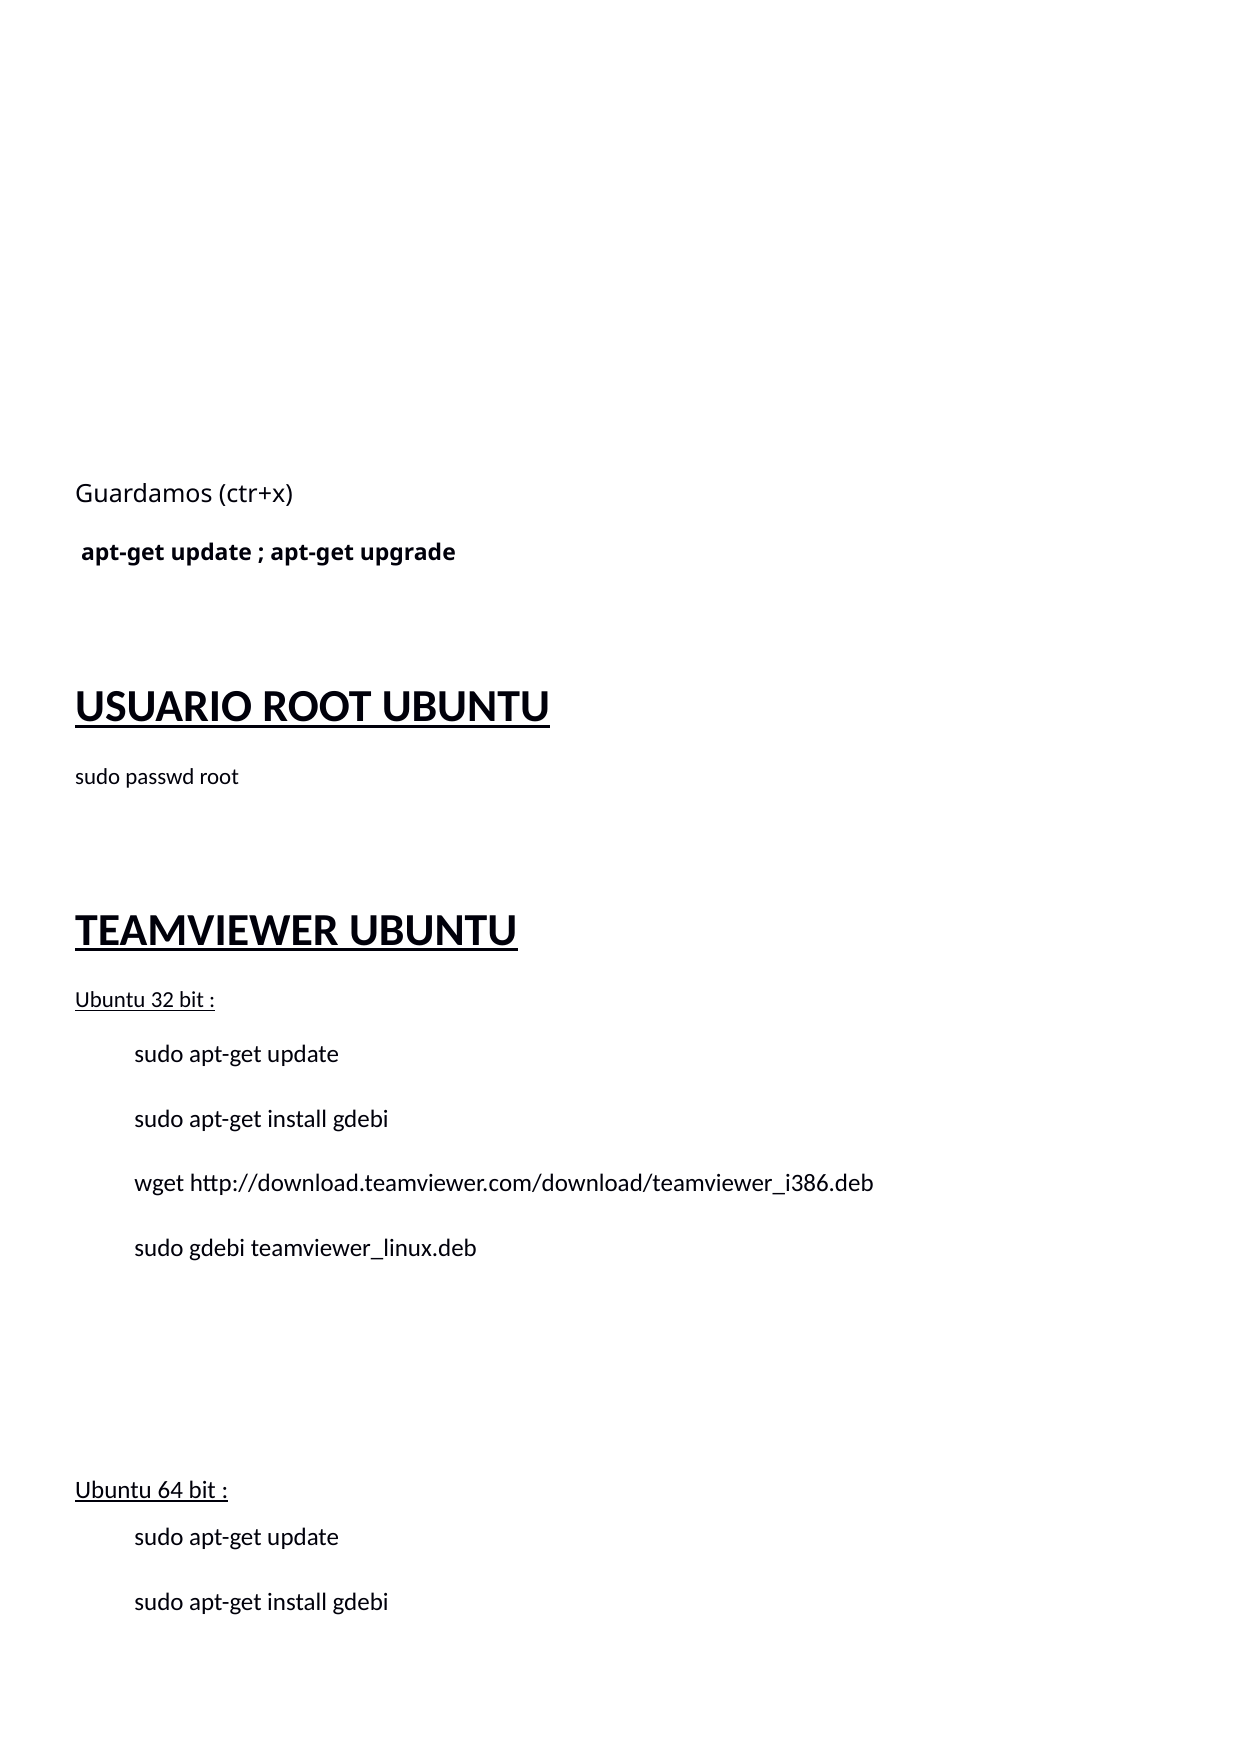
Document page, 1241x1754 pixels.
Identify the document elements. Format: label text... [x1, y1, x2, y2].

text TEAMVIEWER UBUNTU [75, 901, 1165, 956]
text USUARIO ROOT UBUNTU [75, 677, 1165, 733]
text sudo apt-get update [134, 1039, 1106, 1069]
text sudo apt-get update [134, 1522, 1106, 1552]
text sudo apt-get install gdebi [134, 1103, 1106, 1134]
text sudo passwd root [75, 762, 1165, 790]
text sudo gdebi teamviewer_linux.deb [134, 1232, 1106, 1263]
text wget http://download.teamviewer.com/download/teamviewer_i386.deb [134, 1168, 1106, 1198]
text Ubuntu 32 bit : [75, 986, 1165, 1014]
text apt-get update ; apt-get upgrade [75, 535, 1165, 567]
text Guardamos (ctr+x) [75, 475, 1165, 509]
text Ubuntu 64 bit : [75, 1439, 1165, 1504]
text sudo apt-get install gdebi [134, 1586, 1106, 1617]
